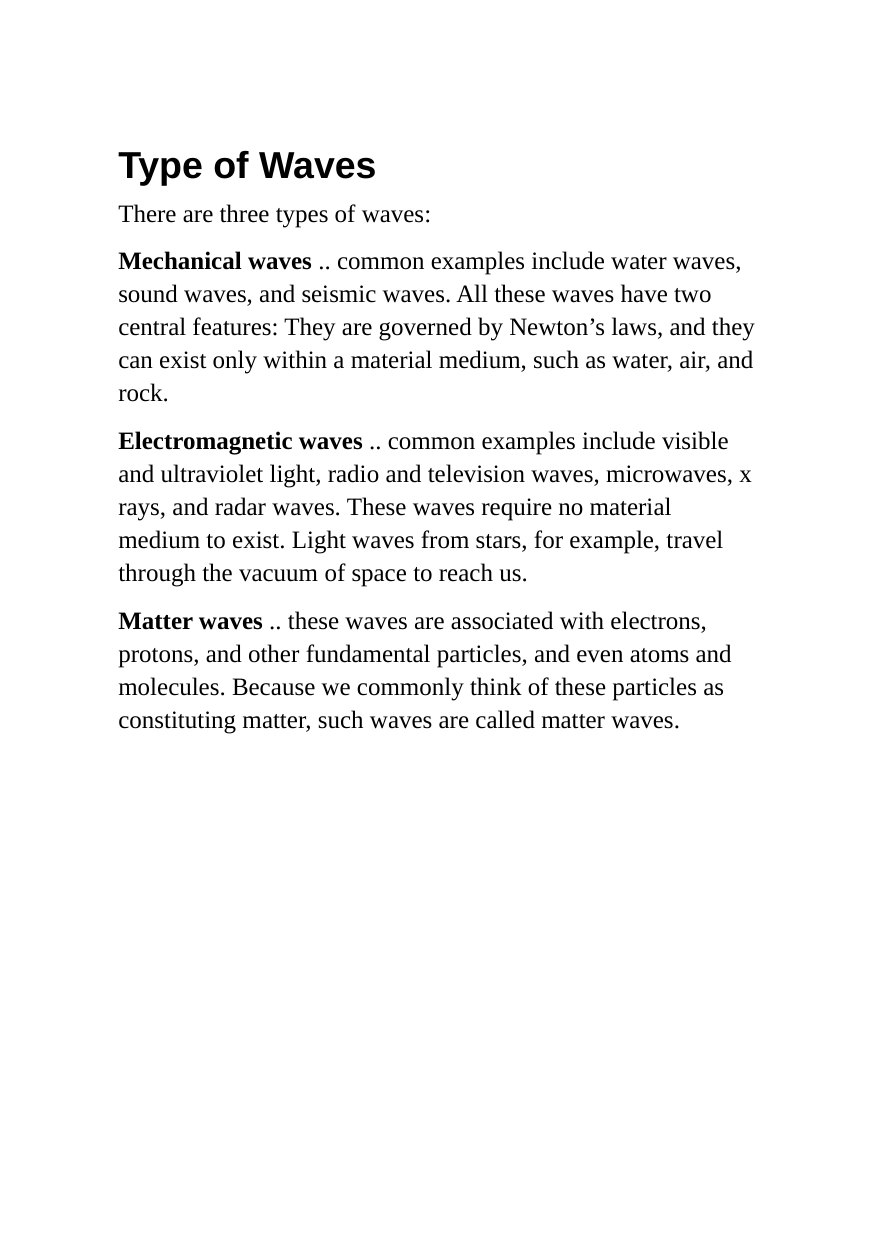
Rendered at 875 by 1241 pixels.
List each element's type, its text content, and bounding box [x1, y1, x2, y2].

text There are three types of waves: [118, 199, 756, 227]
subtitle Type of Waves [118, 143, 756, 186]
text Matter waves .. these waves are associated with electrons, protons, and other fundamental particles, and even atoms and molecules. Because we commonly think of these particles as constituting matter, such waves are called matter waves. [118, 606, 756, 733]
text Mechanical waves .. common examples include water waves, sound waves, and seismic waves. All these waves have two central features: They are governed by Newton’s laws, and they can exist only within a material medium, such as water, air, and rock. [118, 246, 756, 407]
text Electromagnetic waves .. common examples include visible and ultraviolet light, radio and television waves, microwaves, x rays, and radar waves. These waves require no material medium to exist. Light waves from stars, for example, travel through the vacuum of space to reach us. [118, 426, 756, 587]
